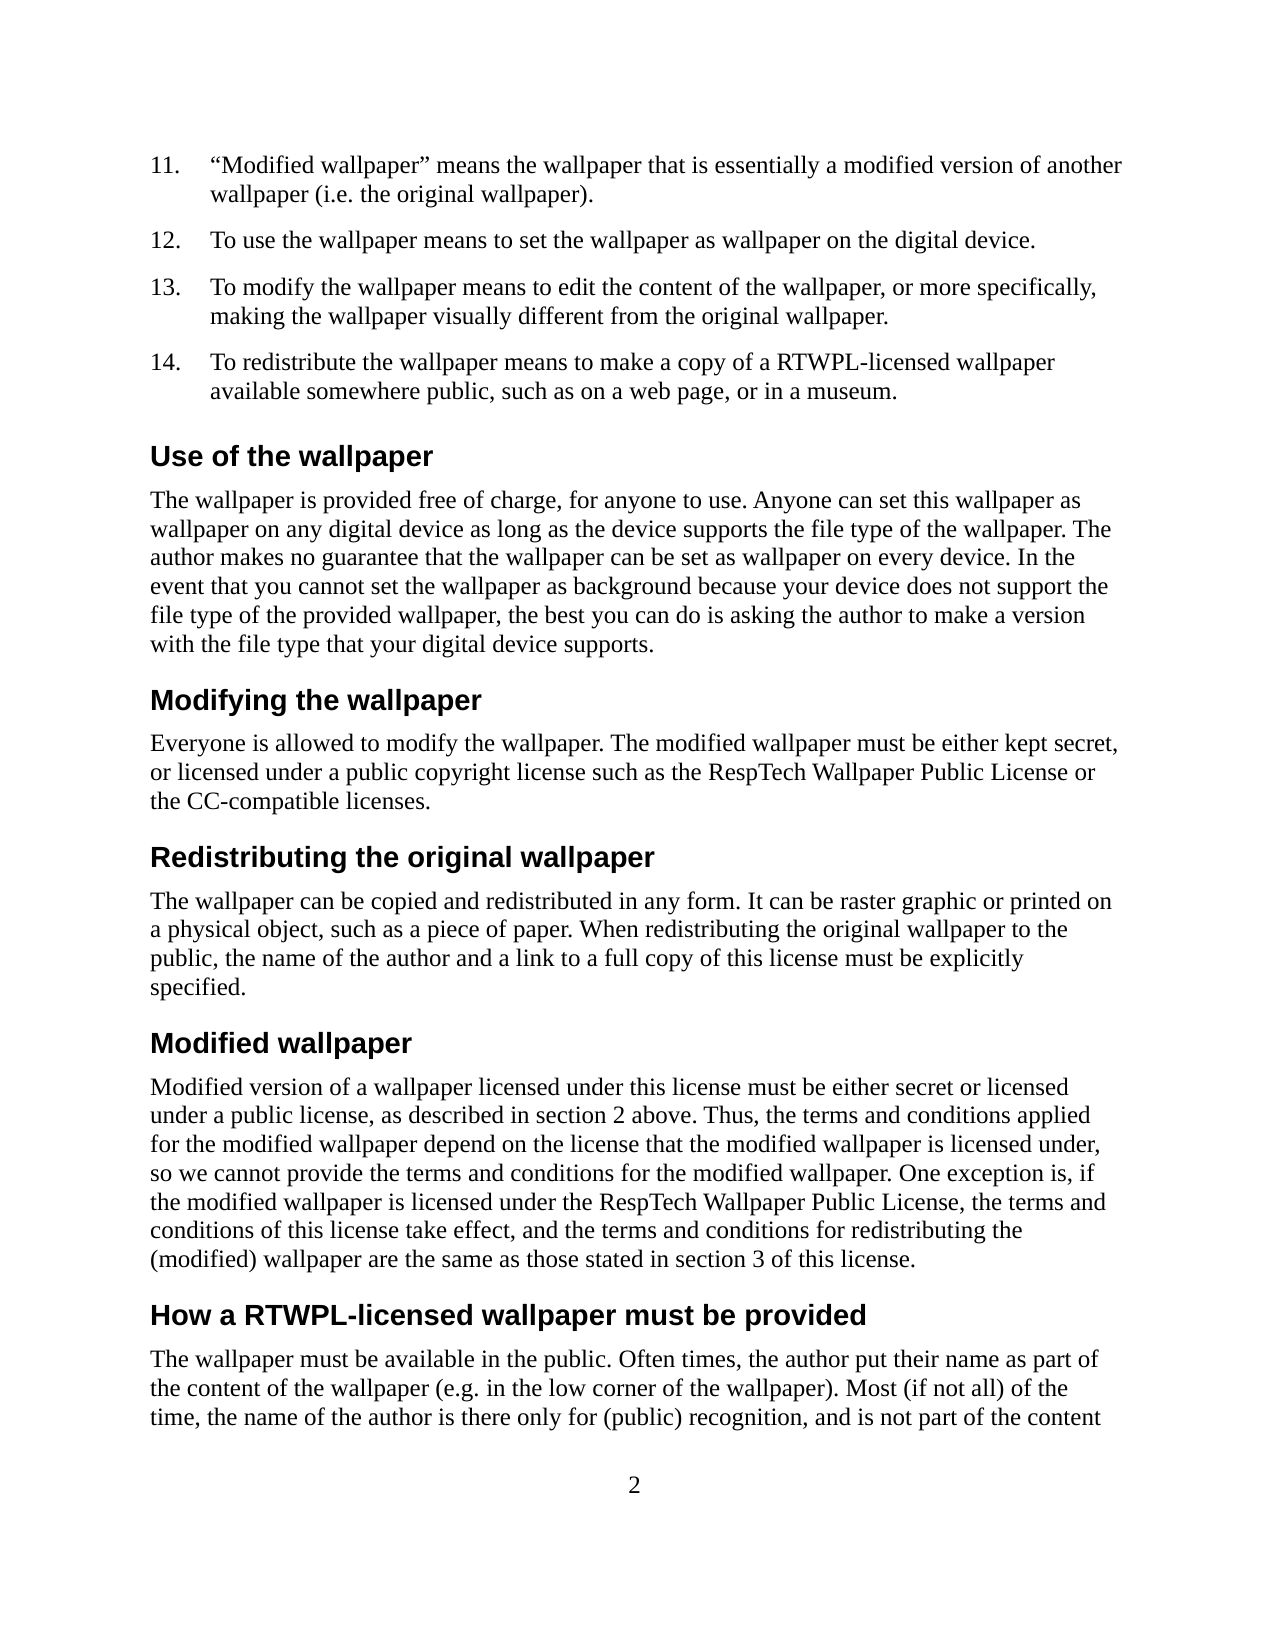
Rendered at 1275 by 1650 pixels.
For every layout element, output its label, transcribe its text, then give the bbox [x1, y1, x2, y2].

subtitle How a RTWPL-licensed wallpaper must be provided [150, 1298, 1125, 1332]
text Everyone is allowed to modify the wallpaper. The modified wallpaper must be either kept secret, or licensed under a public copyright license such as the RespTech Wallpaper Public License or the CC-compatible licenses. [150, 728, 1125, 815]
text The wallpaper can be copied and redistributed in any form. It can be raster graphic or printed on a physical object, such as a piece of paper. When redistributing the original wallpaper to the public, the name of the author and a link to a full copy of this license must be explicitly specified. [150, 886, 1125, 1001]
subtitle Modifying the wallpaper [150, 682, 1125, 716]
list To use the wallpaper means to set the wallpaper as wallpaper on the digital device. [150, 225, 1125, 254]
list To redistribute the wallpaper means to make a copy of a RTWPL-licensed wallpaper available somewhere public, such as on a web page, or in a museum. [150, 347, 1125, 405]
text Modified version of a wallpaper licensed under this license must be either secret or licensed under a public license, as described in section 2 above. Thus, the terms and conditions applied for the modified wallpaper depend on the license that the modified wallpaper is licensed under, so we cannot provide the terms and conditions for the modified wallpaper. One exception is, if the modified wallpaper is licensed under the RespTech Wallpaper Public License, the terms and conditions of this license take effect, and the terms and conditions for redistributing the (modified) wallpaper are the same as those stated in section 3 of this license. [150, 1072, 1125, 1273]
subtitle Redistributing the original wallpaper [150, 840, 1125, 873]
list “Modified wallpaper” means the wallpaper that is essentially a modified version of another wallpaper (i.e. the original wallpaper). [150, 150, 1125, 207]
text The wallpaper is provided free of charge, for anyone to use. Anyone can set this wallpaper as wallpaper on any digital device as long as the device supports the file type of the wallpaper. The author makes no guarantee that the wallpaper can be set as wallpaper on every device. In the event that you cannot set the wallpaper as background because your device does not support the file type of the provided wallpaper, the best you can do is asking the author to make a version with the file type that your digital device supports. [150, 485, 1125, 657]
subtitle Use of the wallpaper [150, 439, 1125, 472]
subtitle Modified wallpaper [150, 1026, 1125, 1059]
text The wallpaper must be available in the public. Often times, the author put their name as part of the content of the wallpaper (e.g. in the low corner of the wallpaper). Most (if not all) of the time, the name of the author is there only for (public) recognition, and is not part of the content [150, 1344, 1125, 1430]
list To modify the wallpaper means to edit the content of the wallpaper, or more specifically, making the wallpaper visually different from the original wallpaper. [150, 272, 1125, 329]
